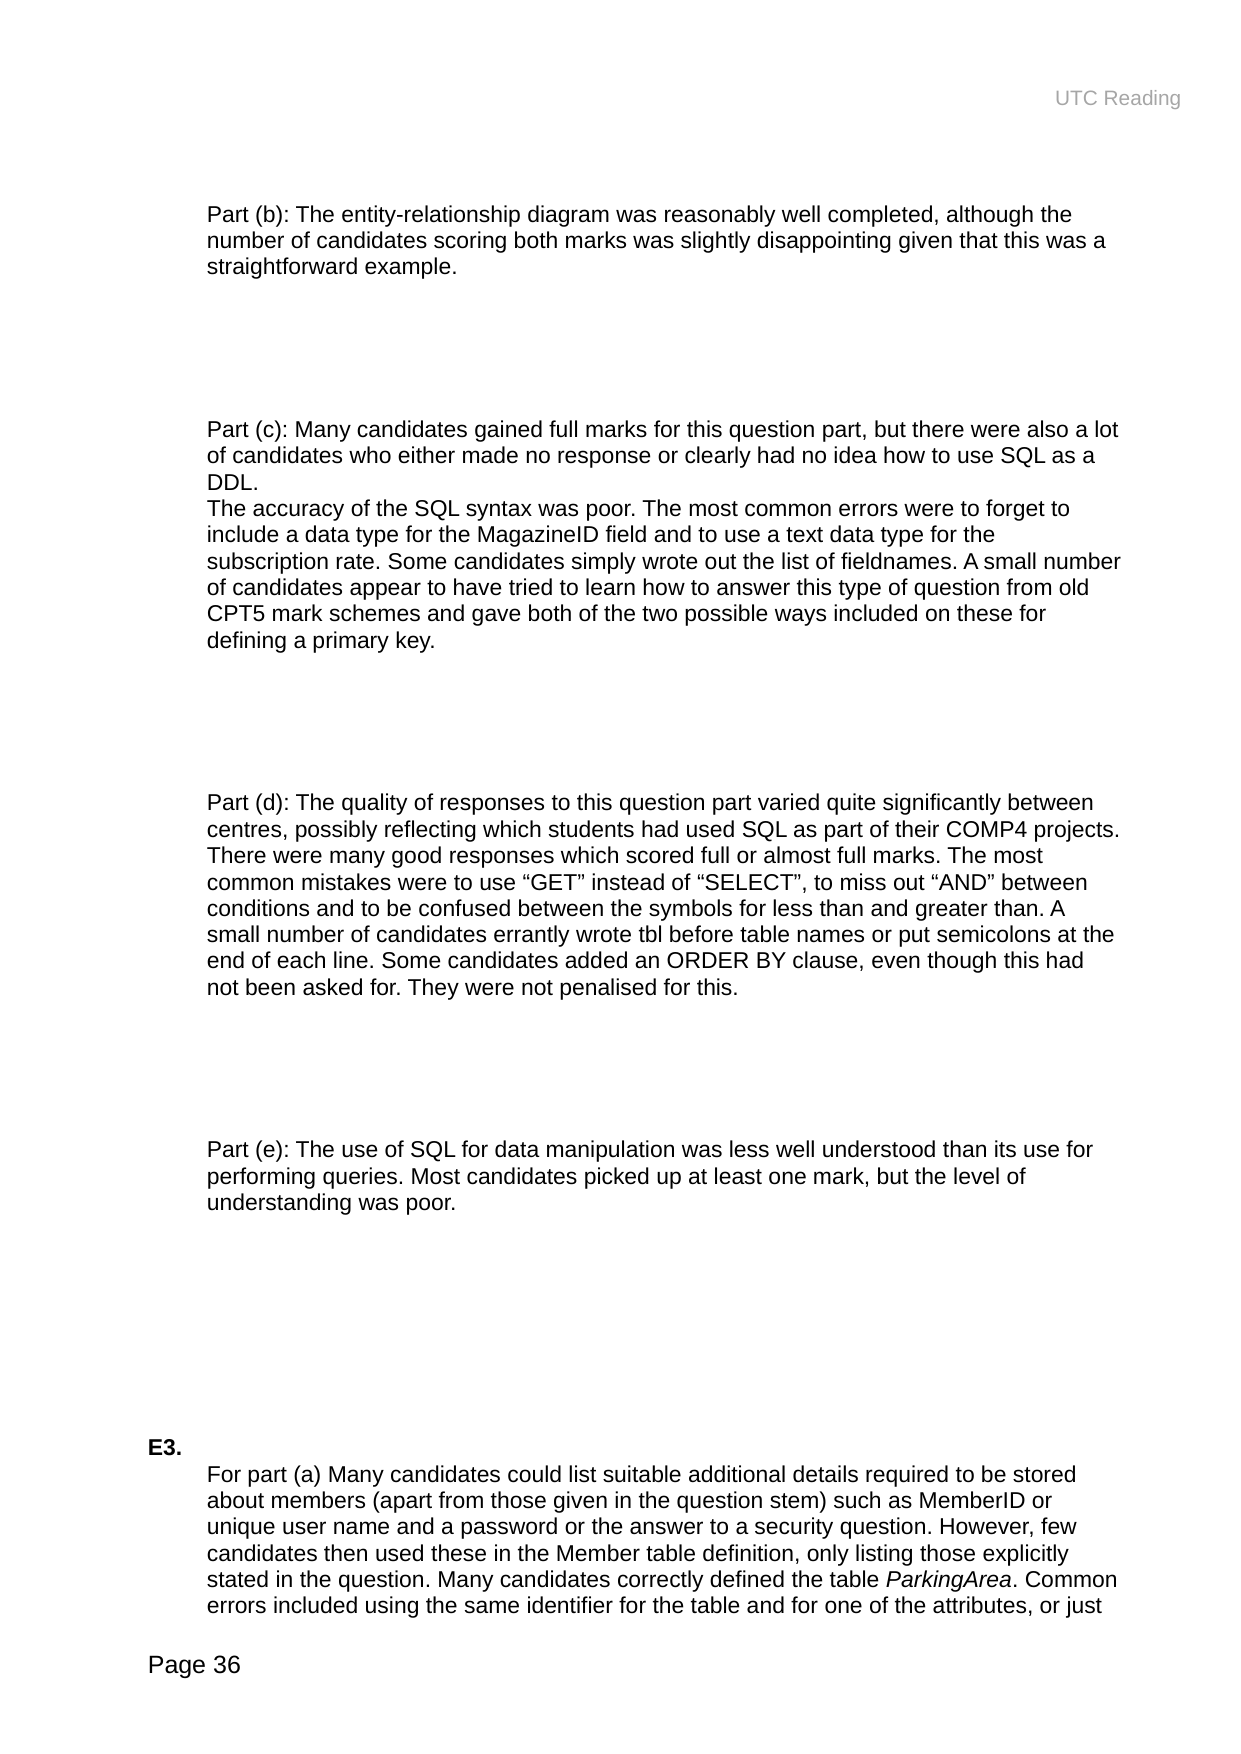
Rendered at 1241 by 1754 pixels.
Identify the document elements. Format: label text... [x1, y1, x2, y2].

text Part (b): The entity-relationship diagram was reasonably well completed, although the number of candidates scoring both marks was slightly disappointing given that this was a straightforward example. [207, 201, 1122, 280]
text Part (e): The use of SQL for data manipulation was less well understood than its use for performing queries. Most candidates picked up at least one mark, but the level of understanding was poor. [207, 1136, 1122, 1216]
text Part (d): The quality of responses to this question part varied quite significantly between centres, possibly reflecting which students had used SQL as part of their COMP4 projects. There were many good responses which scored full or almost full marks. The most common mistakes were to use “GET” instead of “SELECT”, to miss out “AND” between conditions and to be confused between the symbols for less than and greater than. A small number of candidates errantly wrote tbl before table names or put semicolons at the end of each line. Some candidates added an ORDER BY clause, even though this had not been asked for. They were not penalised for this. [207, 789, 1122, 1000]
text Part (c): Many candidates gained full marks for this question part, but there were also a lot of candidates who either made no response or clearly had no idea how to use SQL as a DDL. The accuracy of the SQL syntax was poor. The most common errors were to forget to include a data type for the MagazineID field and to use a text data type for the subscription rate. Some candidates simply wrote out the list of fieldnames. A small number of candidates appear to have tried to learn how to answer this type of question from old CPT5 mark schemes and gave both of the two possible ways included on these for defining a primary key. [207, 416, 1122, 653]
text E3. For part (a) Many candidates could list suitable additional details required to be stored about members (apart from those given in the question stem) such as MemberID or unique user name and a password or the answer to a security question. However, few candidates then used these in the Member table definition, only listing those explicitly stated in the question. Many candidates correctly defined the table ParkingArea. Common errors included using the same identifier for the table and for one of the attributes, or just [148, 1434, 1122, 1619]
